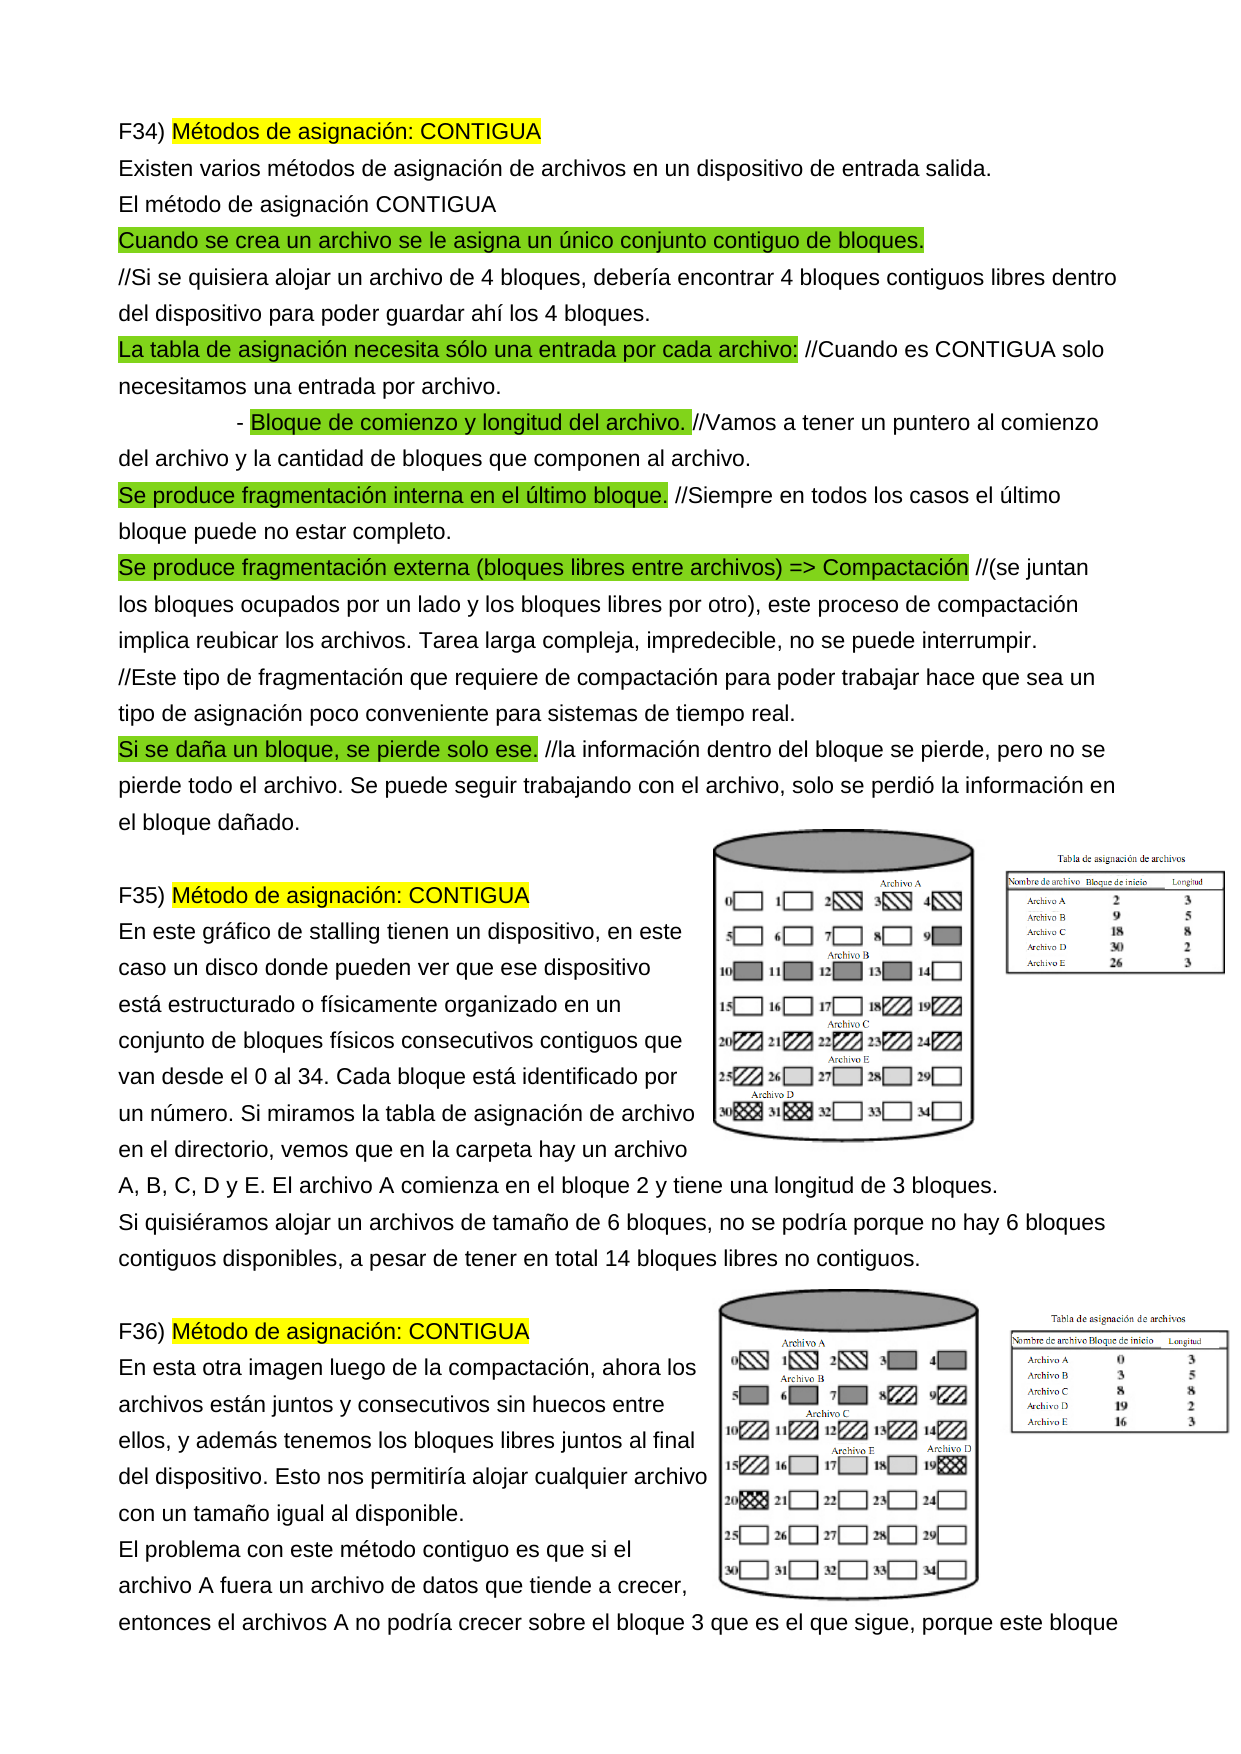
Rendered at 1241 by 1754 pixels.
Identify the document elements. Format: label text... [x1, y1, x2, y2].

text Cuando se crea un archivo se le asigna un único conjunto contiguo de bloques. [118, 227, 1122, 253]
picture [711, 1287, 1240, 1607]
text Se produce fragmentación externa (bloques libres entre archivos) => Compactación //(se juntan los bloques ocupados por un lado y los bloques libres por otro), este proceso de compactación implica reubicar los archivos. Tarea larga compleja, impredecible, no se puede interrumpir. [118, 554, 1122, 653]
picture [699, 820, 1241, 1152]
text La tabla de asignación necesita sólo una entrada por cada archivo: //Cuando es CONTIGUA solo necesitamos una entrada por archivo. [118, 336, 1122, 399]
text F35) Método de asignación: CONTIGUA [118, 882, 699, 908]
text El método de asignación CONTIGUA [118, 191, 1122, 217]
text En este gráfico de stalling tienen un dispositivo, en este caso un disco donde pueden ver que ese dispositivo está estructurado o físicamente organizado en un conjunto de bloques físicos consecutivos contiguos que van desde el 0 al 34. Cada bloque está identificado por un número. Si miramos la tabla de asignación de archivo en el directorio, vemos que en la carpeta hay un archivo A, B, C, D y E. El archivo A comienza en el bloque 2 y tiene una longitud de 3 bloques. [118, 918, 1122, 1199]
text Se produce fragmentación interna en el último bloque. //Siempre en todos los casos el último bloque puede no estar completo. [118, 482, 1122, 544]
text - Bloque de comienzo y longitud del archivo. //Vamos a tener un puntero al comienzo del archivo y la cantidad de bloques que componen al archivo. [118, 409, 1122, 472]
text En esta otra imagen luego de la compactación, ahora los archivos están juntos y consecutivos sin huecos entre ellos, y además tenemos los bloques libres juntos al final del dispositivo. Esto nos permitiría alojar cualquier archivo con un tamaño igual al disponible. [118, 1354, 711, 1526]
text //Si se quisiera alojar un archivo de 4 bloques, debería encontrar 4 bloques contiguos libres dentro del dispositivo para poder guardar ahí los 4 bloques. [118, 263, 1122, 326]
text //Este tipo de fragmentación que requiere de compactación para poder trabajar hace que sea un tipo de asignación poco conveniente para sistemas de tiempo real. [118, 663, 1122, 726]
text F34) Métodos de asignación: CONTIGUA [118, 118, 1122, 144]
text F36) Método de asignación: CONTIGUA [118, 1318, 711, 1344]
text Si se daña un bloque, se pierde solo ese. //la información dentro del bloque se pierde, pero no se pierde todo el archivo. Se puede seguir trabajando con el archivo, solo se perdió la información en el bloque dañado. [118, 736, 1122, 835]
text Existen varios métodos de asignación de archivos en un dispositivo de entrada salida. [118, 154, 1122, 181]
text Si quisiéramos alojar un archivos de tamaño de 6 bloques, no se podría porque no hay 6 bloques contiguos disponibles, a pesar de tener en total 14 bloques libres no contiguos. [118, 1209, 1122, 1271]
text El problema con este método contiguo es que si el archivo A fuera un archivo de datos que tiende a crecer, entonces el archivos A no podría crecer sobre el bloque 3 que es el que sigue, porque este bloque [118, 1536, 1122, 1635]
